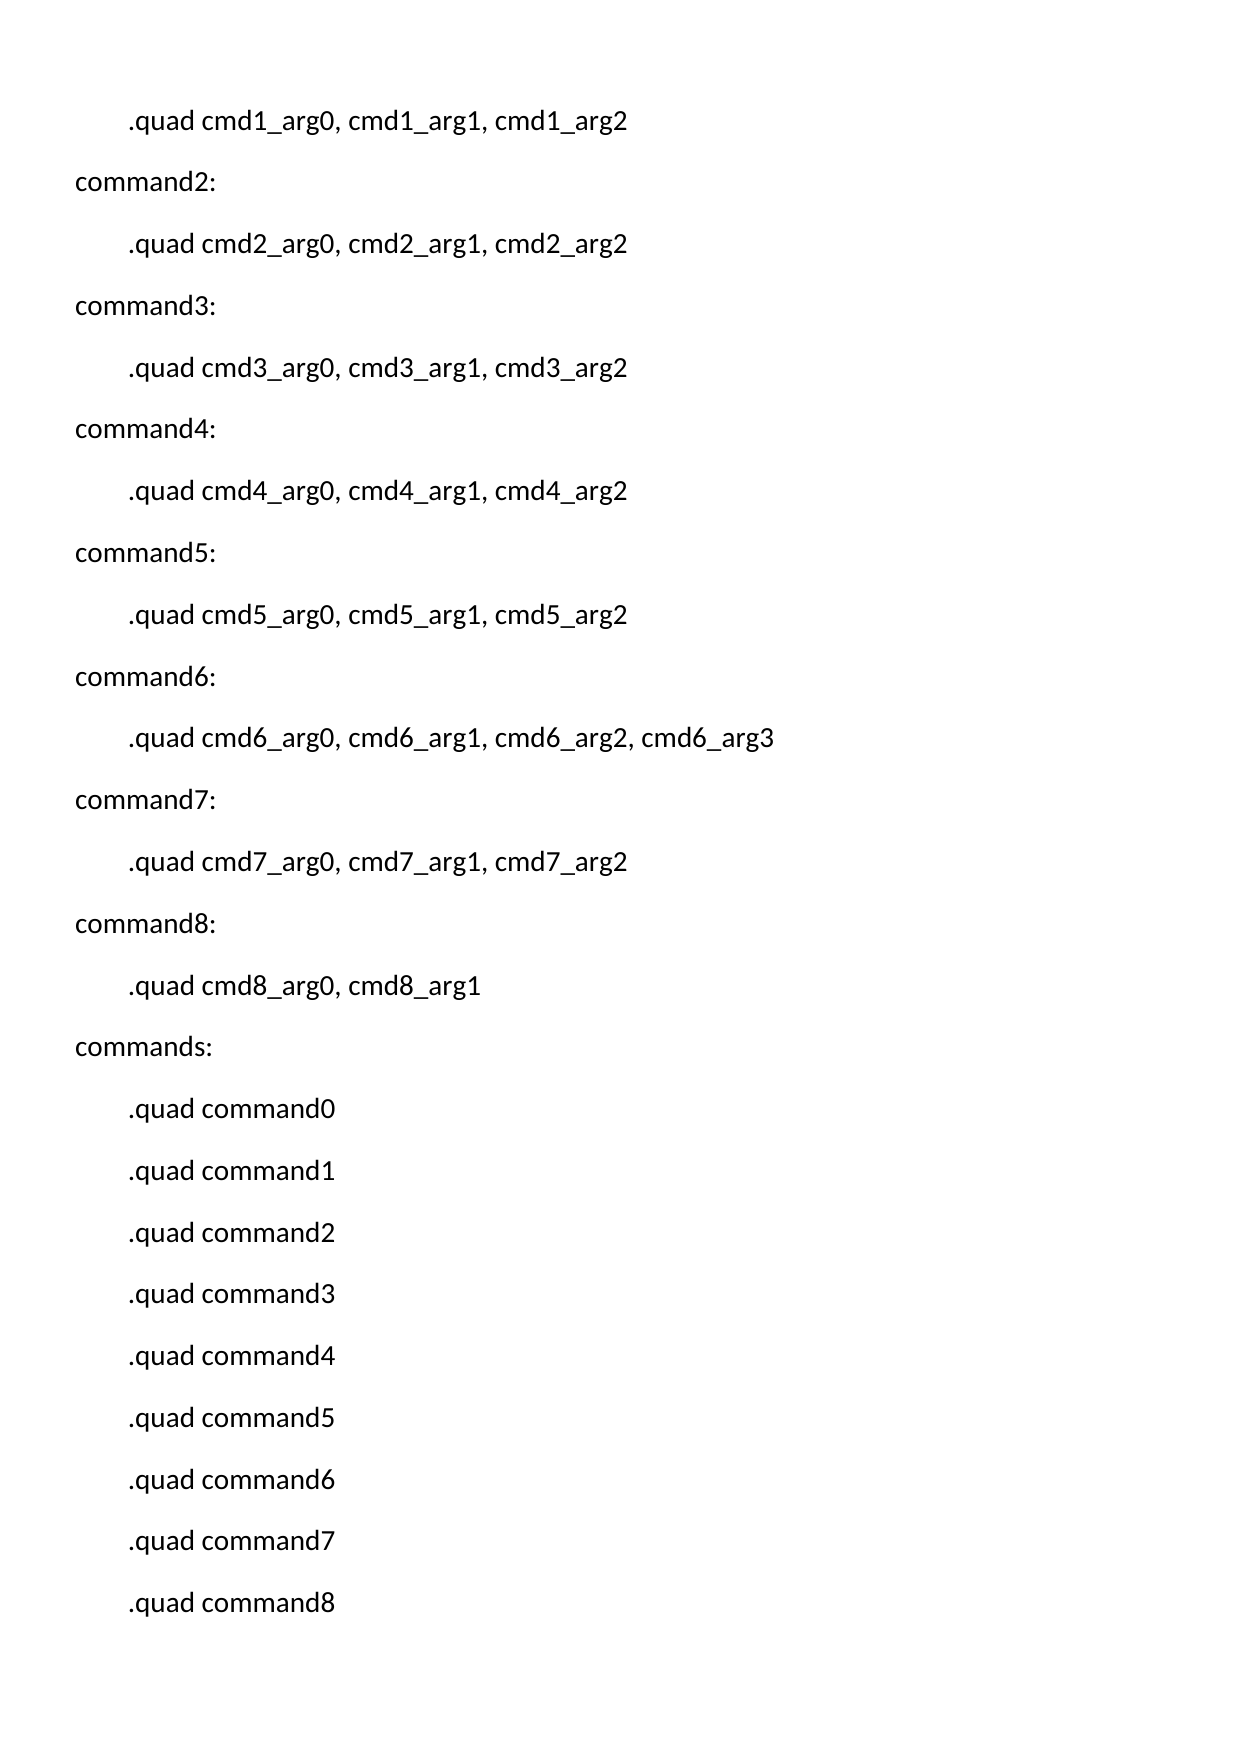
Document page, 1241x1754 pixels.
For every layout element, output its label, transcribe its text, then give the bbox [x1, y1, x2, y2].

text .quad command2 [75, 1214, 1165, 1249]
text .quad command7 [75, 1522, 1165, 1558]
text .quad cmd3_arg0, cmd3_arg1, cmd3_arg2 [75, 349, 1165, 384]
text command6: [75, 658, 1165, 693]
text commands: [75, 1028, 1165, 1064]
text command8: [75, 905, 1165, 940]
text .quad command5 [75, 1399, 1165, 1434]
text command5: [75, 534, 1165, 570]
text .quad cmd8_arg0, cmd8_arg1 [75, 967, 1165, 1002]
text .quad command8 [75, 1584, 1165, 1620]
text .quad command4 [75, 1337, 1165, 1373]
text .quad cmd7_arg0, cmd7_arg1, cmd7_arg2 [75, 843, 1165, 879]
text .quad command0 [75, 1090, 1165, 1126]
text .quad cmd5_arg0, cmd5_arg1, cmd5_arg2 [75, 596, 1165, 632]
text .quad cmd6_arg0, cmd6_arg1, cmd6_arg2, cmd6_arg3 [75, 719, 1165, 755]
text .quad command1 [75, 1152, 1165, 1187]
text .quad cmd4_arg0, cmd4_arg1, cmd4_arg2 [75, 472, 1165, 508]
text .quad cmd1_arg0, cmd1_arg1, cmd1_arg2 [75, 102, 1165, 137]
text .quad command6 [75, 1461, 1165, 1496]
text command4: [75, 411, 1165, 446]
text command3: [75, 287, 1165, 323]
text .quad command3 [75, 1275, 1165, 1311]
text command2: [75, 163, 1165, 199]
text command7: [75, 781, 1165, 817]
text .quad cmd2_arg0, cmd2_arg1, cmd2_arg2 [75, 225, 1165, 261]
